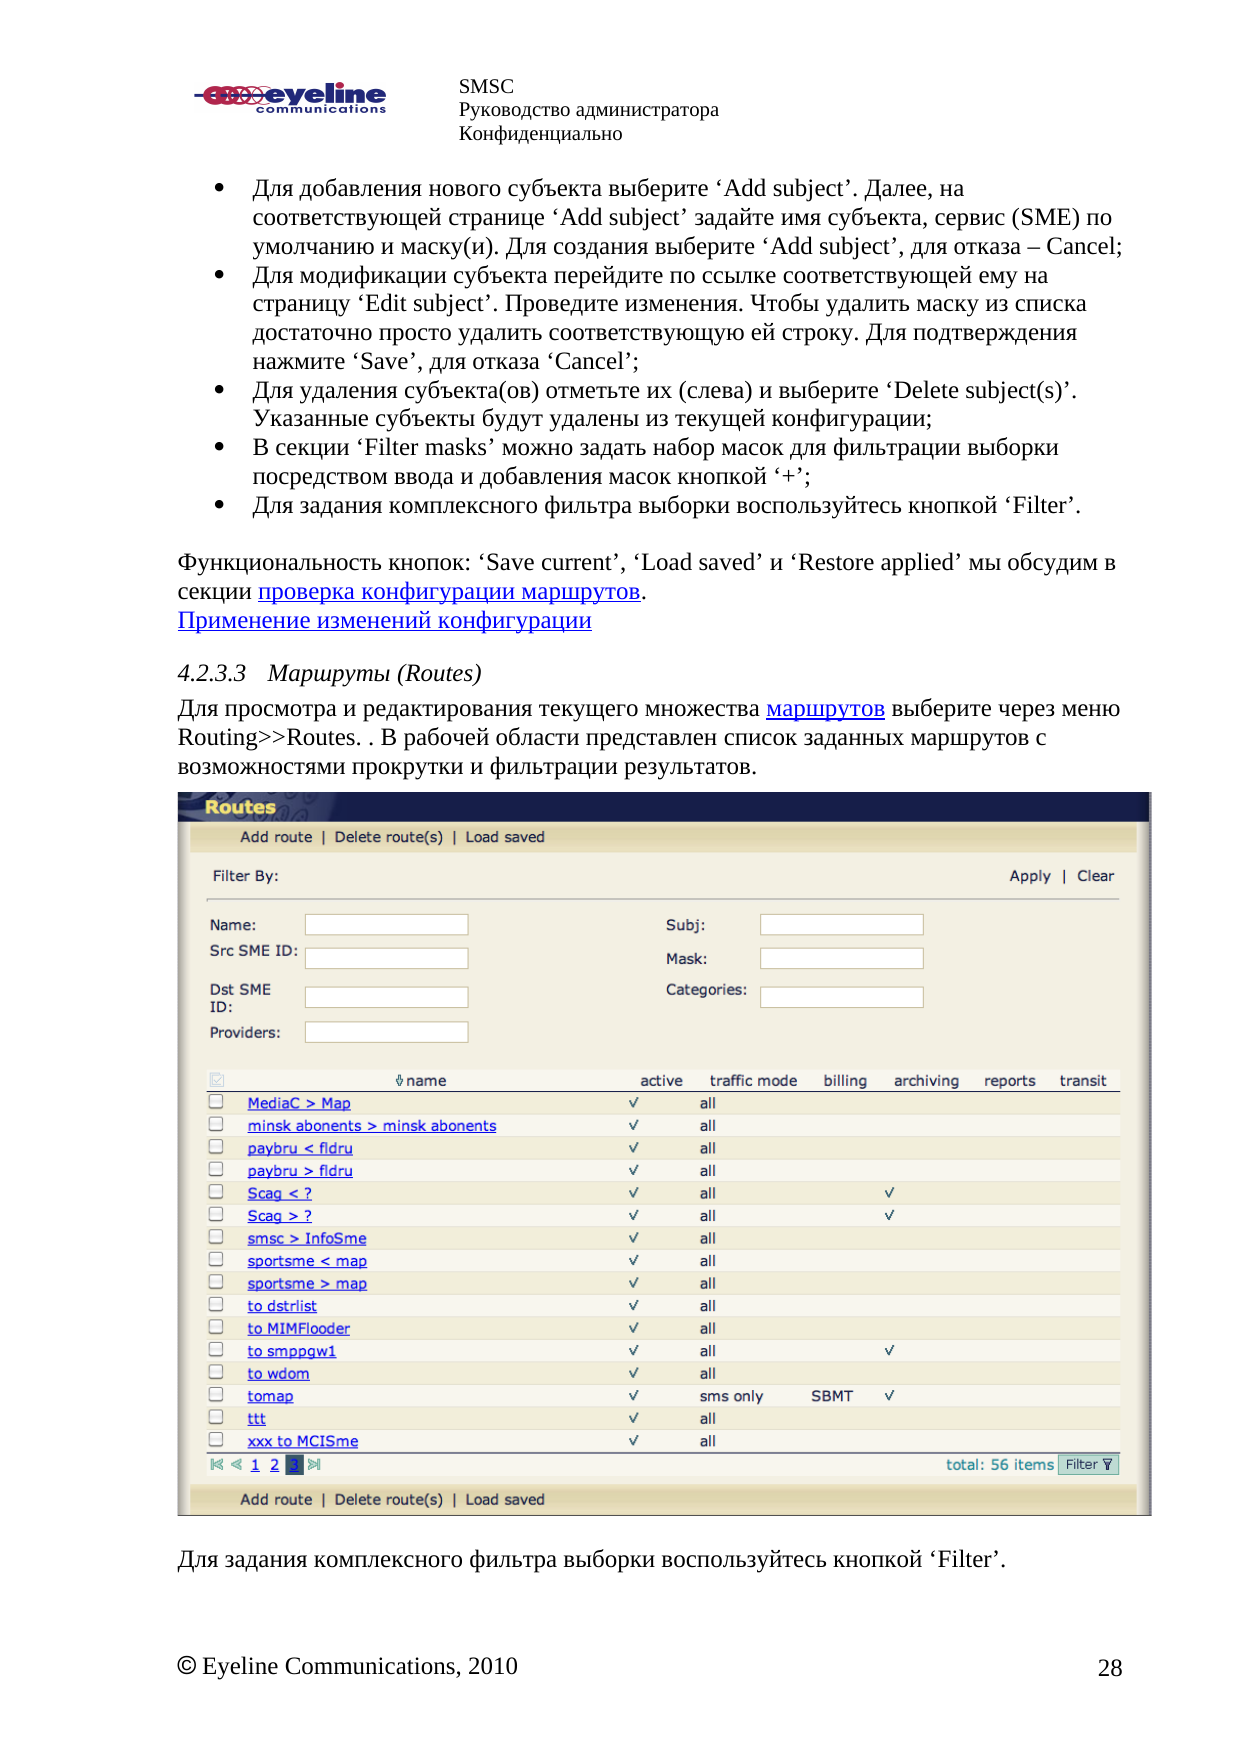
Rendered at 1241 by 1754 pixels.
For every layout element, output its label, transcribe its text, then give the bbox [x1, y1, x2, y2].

list В секции ‘Filter masks’ можно задать набор масок для фильтрации выборки посредством ввода и добавления масок кнопкой ‘+’; [215, 432, 1152, 490]
subtitle Маршруты (Routes) [177, 658, 1152, 687]
text Для задания комплексного фильтра выборки воспользуйтесь кнопкой ‘Filter’. [177, 1516, 1152, 1573]
list Для задания комплексного фильтра выборки воспользуйтесь кнопкой ‘Filter’. [215, 490, 1152, 518]
text Для просмотра и редактирования текущего множества маршрутов выберите через меню Routing>>Routes. . В рабочей области представлен список заданных маршрутов с возможностями прокрутки и фильтрации результатов. [177, 693, 1152, 780]
list Для удаления субъекта(ов) отметьте их (слева) и выберите ‘Delete subject(s)’. Указанные субъекты будут удалены из текущей конфигурации; [215, 375, 1152, 432]
text [177, 780, 1152, 792]
text Функциональность кнопок: ‘Save current’, ‘Load saved’ и ‘Restore applied’ мы обсудим в секции проверка конфигурации маршрутов. [177, 547, 1152, 605]
picture [177, 792, 1152, 1516]
text Применение изменений конфигурации [177, 605, 1152, 633]
list Для модификации субъекта перейдите по ссылке соответствующей ему на страницу ‘Edit subject’. Проведите изменения. Чтобы удалить маску из списка достаточно просто удалить соответствующую ей строку. Для подтверждения нажмите ‘Save’, для отказа ‘Cancel’; [215, 260, 1152, 375]
picture [194, 82, 386, 113]
list Для добавления нового субъекта выберите ‘Add subject’. Далее, на соответствующей странице ‘Add subject’ задайте имя субъекта, сервис (SME) по умолчанию и маску(и). Для создания выберите ‘Add subject’, для отказа – Cancel; [215, 173, 1152, 260]
